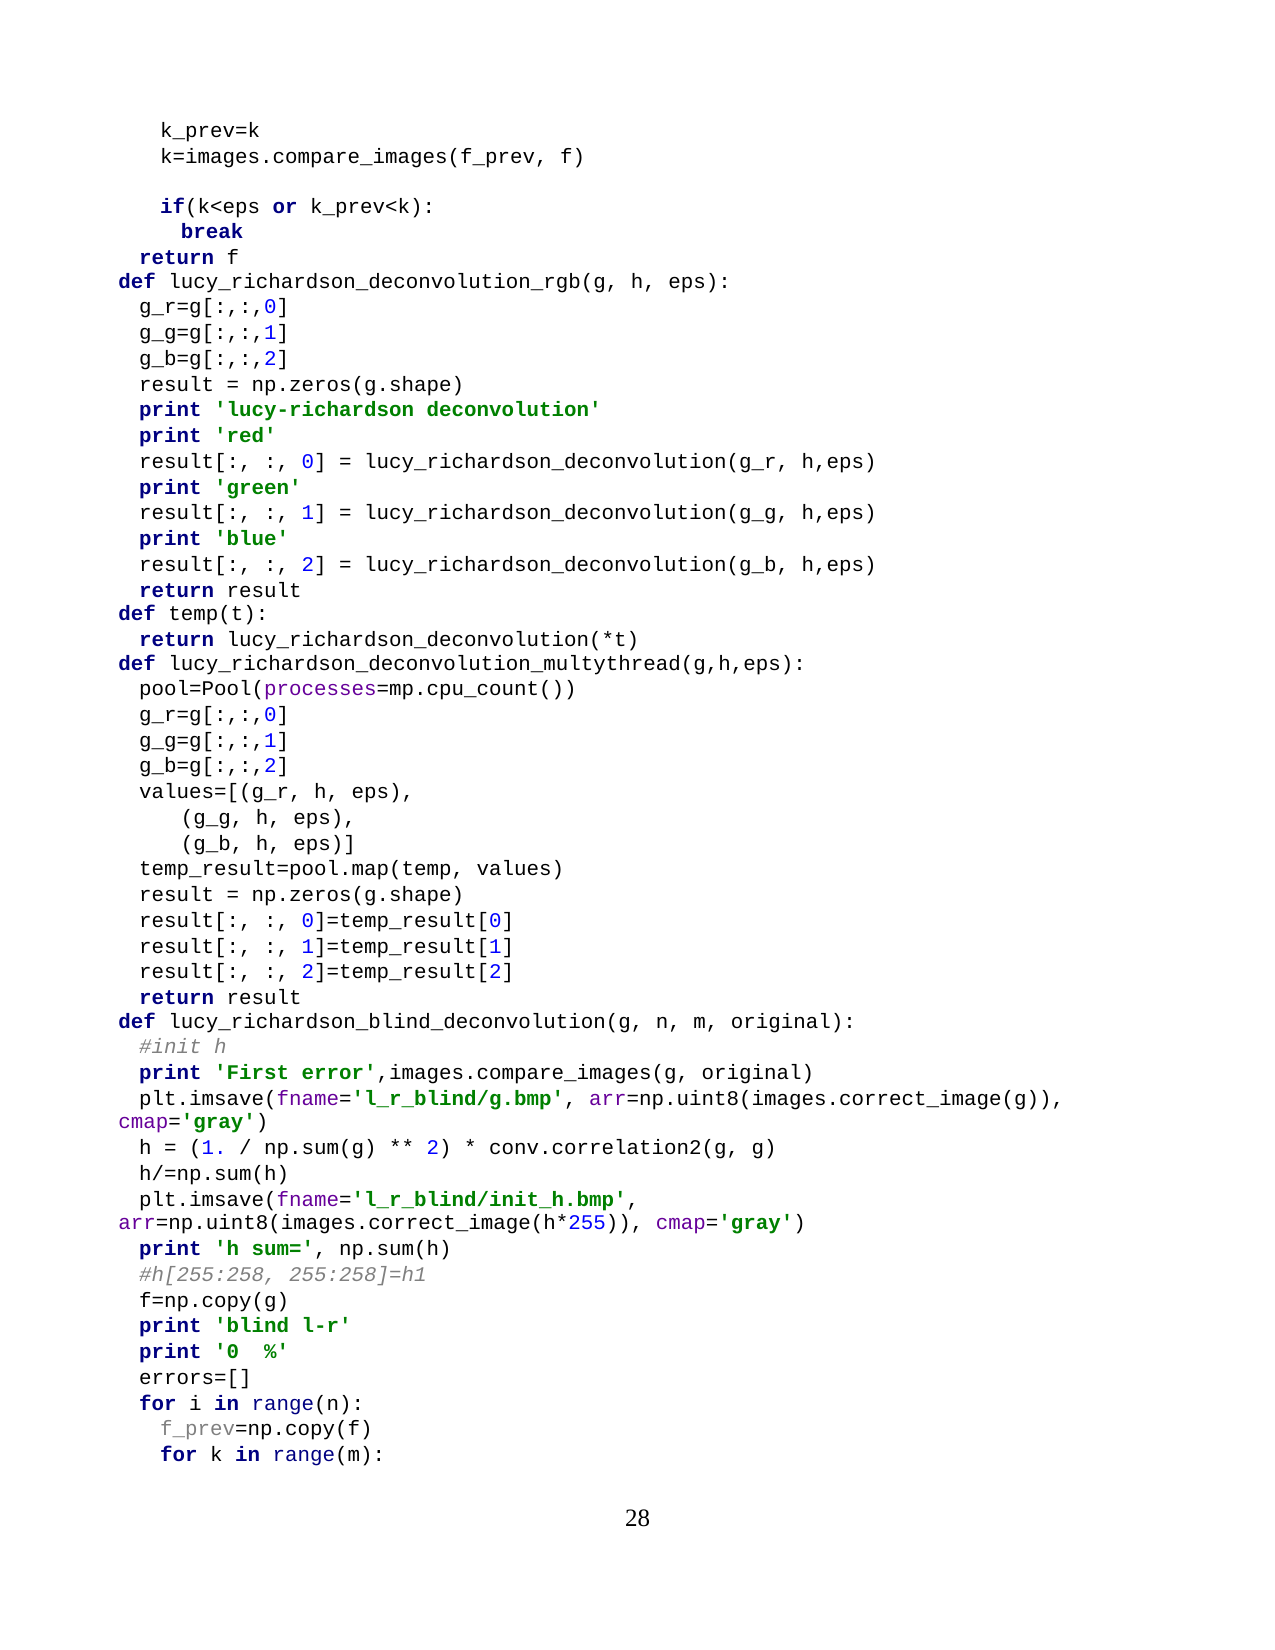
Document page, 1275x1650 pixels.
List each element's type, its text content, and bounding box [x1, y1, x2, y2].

text result[:, :, 2]=temp_result[2] [118, 959, 1157, 985]
text return result [118, 577, 1157, 603]
text print 'red' [118, 423, 1157, 449]
text (g_g, h, eps), [118, 805, 1157, 831]
text plt.imsave(fname='l_r_blind/g.bmp', arr=np.uint8(images.correct_image(g)), cmap='gray') [118, 1086, 1157, 1135]
text return result [118, 985, 1157, 1011]
text result[:, :, 0] = lucy_richardson_deconvolution(g_r, h,eps) [118, 449, 1157, 474]
text temp_result=pool.map(temp, values) [118, 856, 1157, 882]
text errors=[] [118, 1365, 1157, 1390]
text #init h [118, 1034, 1157, 1060]
text g_b=g[:,:,2] [118, 346, 1157, 372]
text g_g=g[:,:,1] [118, 320, 1157, 346]
text result[:, :, 1]=temp_result[1] [118, 933, 1157, 959]
text g_g=g[:,:,1] [118, 728, 1157, 753]
text for k in range(m): [118, 1442, 1157, 1468]
text result[:, :, 2] = lucy_richardson_deconvolution(g_b, h,eps) [118, 552, 1157, 577]
text h/=np.sum(h) [118, 1161, 1157, 1187]
text values=[(g_r, h, eps), [118, 779, 1157, 805]
text #h[255:258, 255:258]=h1 [118, 1262, 1157, 1287]
text k=images.compare_images(f_prev, f) [118, 144, 1157, 169]
text f=np.copy(g) [118, 1287, 1157, 1313]
text pool=Pool(processes=mp.cpu_count()) [118, 676, 1157, 702]
text print 'green' [118, 474, 1157, 500]
text def lucy_richardson_deconvolution_multythread(g,h,eps): [118, 653, 1157, 676]
text result = np.zeros(g.shape) [118, 882, 1157, 908]
text break [118, 219, 1157, 245]
text f_prev=np.copy(f) [118, 1416, 1157, 1442]
text def lucy_richardson_blind_deconvolution(g, n, m, original): [118, 1011, 1157, 1034]
text return f [118, 245, 1157, 271]
text h = (1. / np.sum(g) ** 2) * conv.correlation2(g, g) [118, 1135, 1157, 1161]
text for i in range(n): [118, 1390, 1157, 1416]
text print '0 %' [118, 1339, 1157, 1365]
text g_r=g[:,:,0] [118, 702, 1157, 728]
text result = np.zeros(g.shape) [118, 372, 1157, 397]
text print 'blind l-r' [118, 1313, 1157, 1339]
text result[:, :, 0]=temp_result[0] [118, 908, 1157, 933]
text return lucy_richardson_deconvolution(*t) [118, 627, 1157, 653]
text if(k<eps or k_prev<k): [118, 194, 1157, 219]
text result[:, :, 1] = lucy_richardson_deconvolution(g_g, h,eps) [118, 500, 1157, 526]
text print 'blue' [118, 526, 1157, 552]
text plt.imsave(fname='l_r_blind/init_h.bmp', arr=np.uint8(images.correct_image(h*255)), cmap='gray') [118, 1187, 1157, 1236]
text print 'First error',images.compare_images(g, original) [118, 1060, 1157, 1086]
text g_b=g[:,:,2] [118, 753, 1157, 779]
text print 'lucy-richardson deconvolution' [118, 397, 1157, 423]
text g_r=g[:,:,0] [118, 294, 1157, 320]
text def lucy_richardson_deconvolution_rgb(g, h, eps): [118, 271, 1157, 294]
text k_prev=k [118, 118, 1157, 144]
text (g_b, h, eps)] [118, 831, 1157, 856]
text def temp(t): [118, 603, 1157, 627]
text print 'h sum=', np.sum(h) [118, 1236, 1157, 1262]
